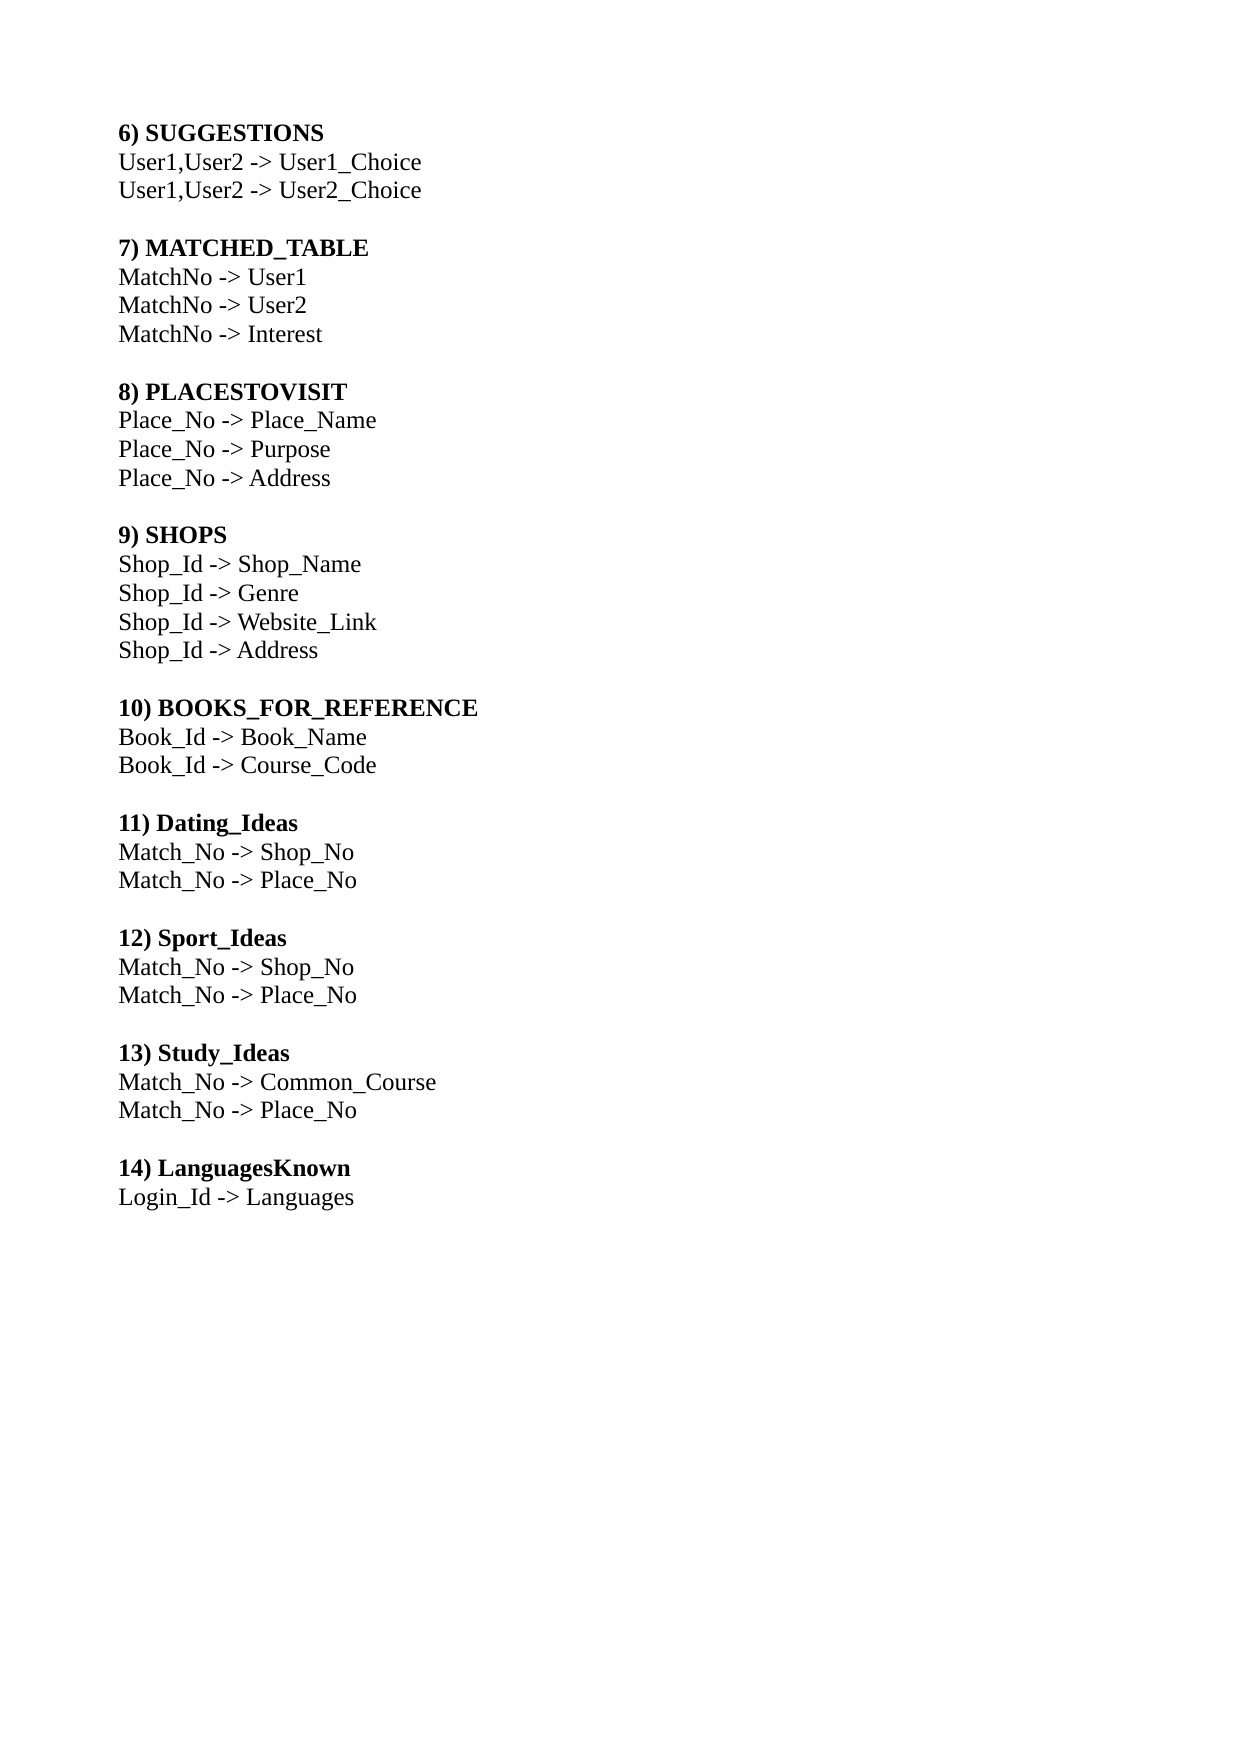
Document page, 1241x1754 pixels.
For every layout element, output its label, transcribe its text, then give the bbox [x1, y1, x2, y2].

text 12) Sport_Ideas [118, 923, 1122, 952]
text Shop_Id -> Website_Link [118, 607, 1122, 636]
text Match_No -> Shop_No [118, 952, 1122, 981]
text Place_No -> Purpose [118, 434, 1122, 463]
text Match_No -> Place_No [118, 981, 1122, 1009]
text 6) SUGGESTIONS [118, 118, 1122, 147]
text Shop_Id -> Address [118, 636, 1122, 664]
text User1,User2 -> User1_Choice [118, 147, 1122, 176]
text Place_No -> Place_Name [118, 406, 1122, 434]
text MatchNo -> User2 [118, 291, 1122, 319]
text Match_No -> Common_Course [118, 1067, 1122, 1096]
text 13) Study_Ideas [118, 1038, 1122, 1067]
text MatchNo -> Interest [118, 319, 1122, 348]
text 7) MATCHED_TABLE [118, 233, 1122, 262]
text Place_No -> Address [118, 463, 1122, 492]
text 14) LanguagesKnown [118, 1153, 1122, 1182]
text Login_Id -> Languages [118, 1182, 1122, 1211]
text 9) SHOPS [118, 521, 1122, 549]
text Shop_Id -> Genre [118, 578, 1122, 607]
text Match_No -> Place_No [118, 866, 1122, 894]
text 8) PLACESTOVISIT [118, 377, 1122, 406]
text 10) BOOKS_FOR_REFERENCE [118, 693, 1122, 722]
text 11) Dating_Ideas [118, 808, 1122, 837]
text User1,User2 -> User2_Choice [118, 176, 1122, 204]
text Match_No -> Place_No [118, 1096, 1122, 1124]
text MatchNo -> User1 [118, 262, 1122, 291]
text Book_Id -> Book_Name [118, 722, 1122, 751]
text Book_Id -> Course_Code [118, 751, 1122, 779]
text Shop_Id -> Shop_Name [118, 549, 1122, 578]
text Match_No -> Shop_No [118, 837, 1122, 866]
